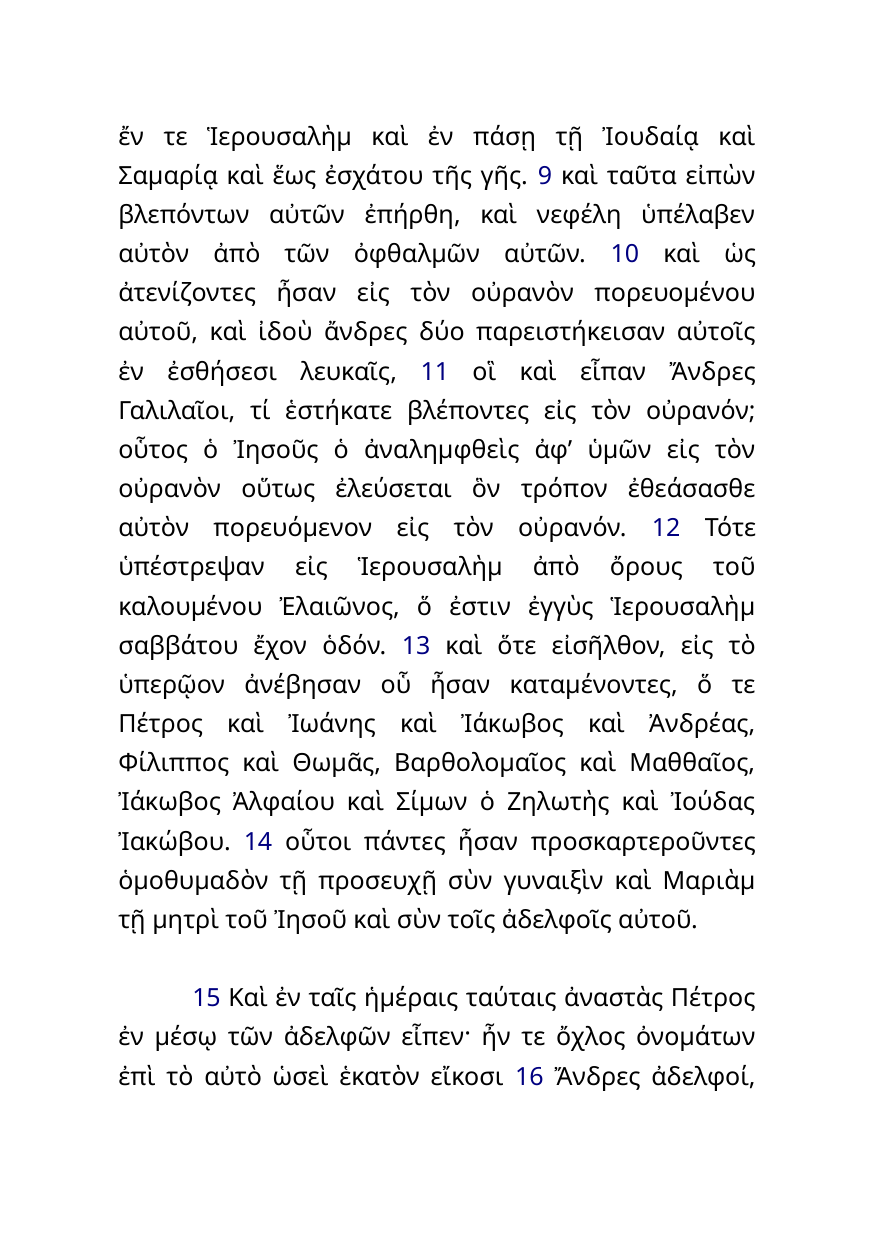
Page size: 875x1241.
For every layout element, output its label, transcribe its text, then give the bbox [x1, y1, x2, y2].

text 15 Καὶ ἐν ταῖς ἡμέραις ταύταις ἀναστὰς Πέτρος ἐν μέσῳ τῶν ἀδελφῶν εἶπεν· ἦν τε ὄχλος ὀνομάτων ἐπὶ τὸ αὐτὸ ὡσεὶ ἑκατὸν εἴκοσι 16 Ἄνδρες ἀδελφοί, [118, 980, 756, 1092]
text ἔν τε Ἱερουσαλὴμ καὶ ἐν πάσῃ τῇ Ἰουδαίᾳ καὶ Σαμαρίᾳ καὶ ἕως ἐσχάτου τῆς γῆς. 9 καὶ ταῦτα εἰπὼν βλεπόντων αὐτῶν ἐπήρθη, καὶ νεφέλη ὑπέλαβεν αὐτὸν ἀπὸ τῶν ὀφθαλμῶν αὐτῶν. 10 καὶ ὡς ἀτενίζοντες ἦσαν εἰς τὸν οὐρανὸν πορευομένου αὐτοῦ, καὶ ἰδοὺ ἄνδρες δύο παρειστήκεισαν αὐτοῖς ἐν ἐσθήσεσι λευκαῖς, 11 οἳ καὶ εἶπαν Ἄνδρες Γαλιλαῖοι, τί ἑστήκατε βλέποντες εἰς τὸν οὐρανόν; οὗτος ὁ Ἰησοῦς ὁ ἀναλημφθεὶς ἀφ’ ὑμῶν εἰς τὸν οὐρανὸν οὕτως ἐλεύσεται ὃν τρόπον ἐθεάσασθε αὐτὸν πορευόμενον εἰς τὸν οὐρανόν. 12 Τότε ὑπέστρεψαν εἰς Ἱερουσαλὴμ ἀπὸ ὄρους τοῦ καλουμένου Ἐλαιῶνος, ὅ ἐστιν ἐγγὺς Ἱερουσαλὴμ σαββάτου ἔχον ὁδόν. 13 καὶ ὅτε εἰσῆλθον, εἰς τὸ ὑπερῷον ἀνέβησαν οὗ ἦσαν καταμένοντες, ὅ τε Πέτρος καὶ Ἰωάνης καὶ Ἰάκωβος καὶ Ἀνδρέας, Φίλιππος καὶ Θωμᾶς, Βαρθολομαῖος καὶ Μαθθαῖος, Ἰάκωβος Ἀλφαίου καὶ Σίμων ὁ Ζηλωτὴς καὶ Ἰούδας Ἰακώβου. 14 οὗτοι πάντες ἦσαν προσκαρτεροῦντες ὁμοθυμαδὸν τῇ προσευχῇ σὺν γυναιξὶν καὶ Μαριὰμ τῇ μητρὶ τοῦ Ἰησοῦ καὶ σὺν τοῖς ἀδελφοῖς αὐτοῦ. [118, 118, 756, 936]
